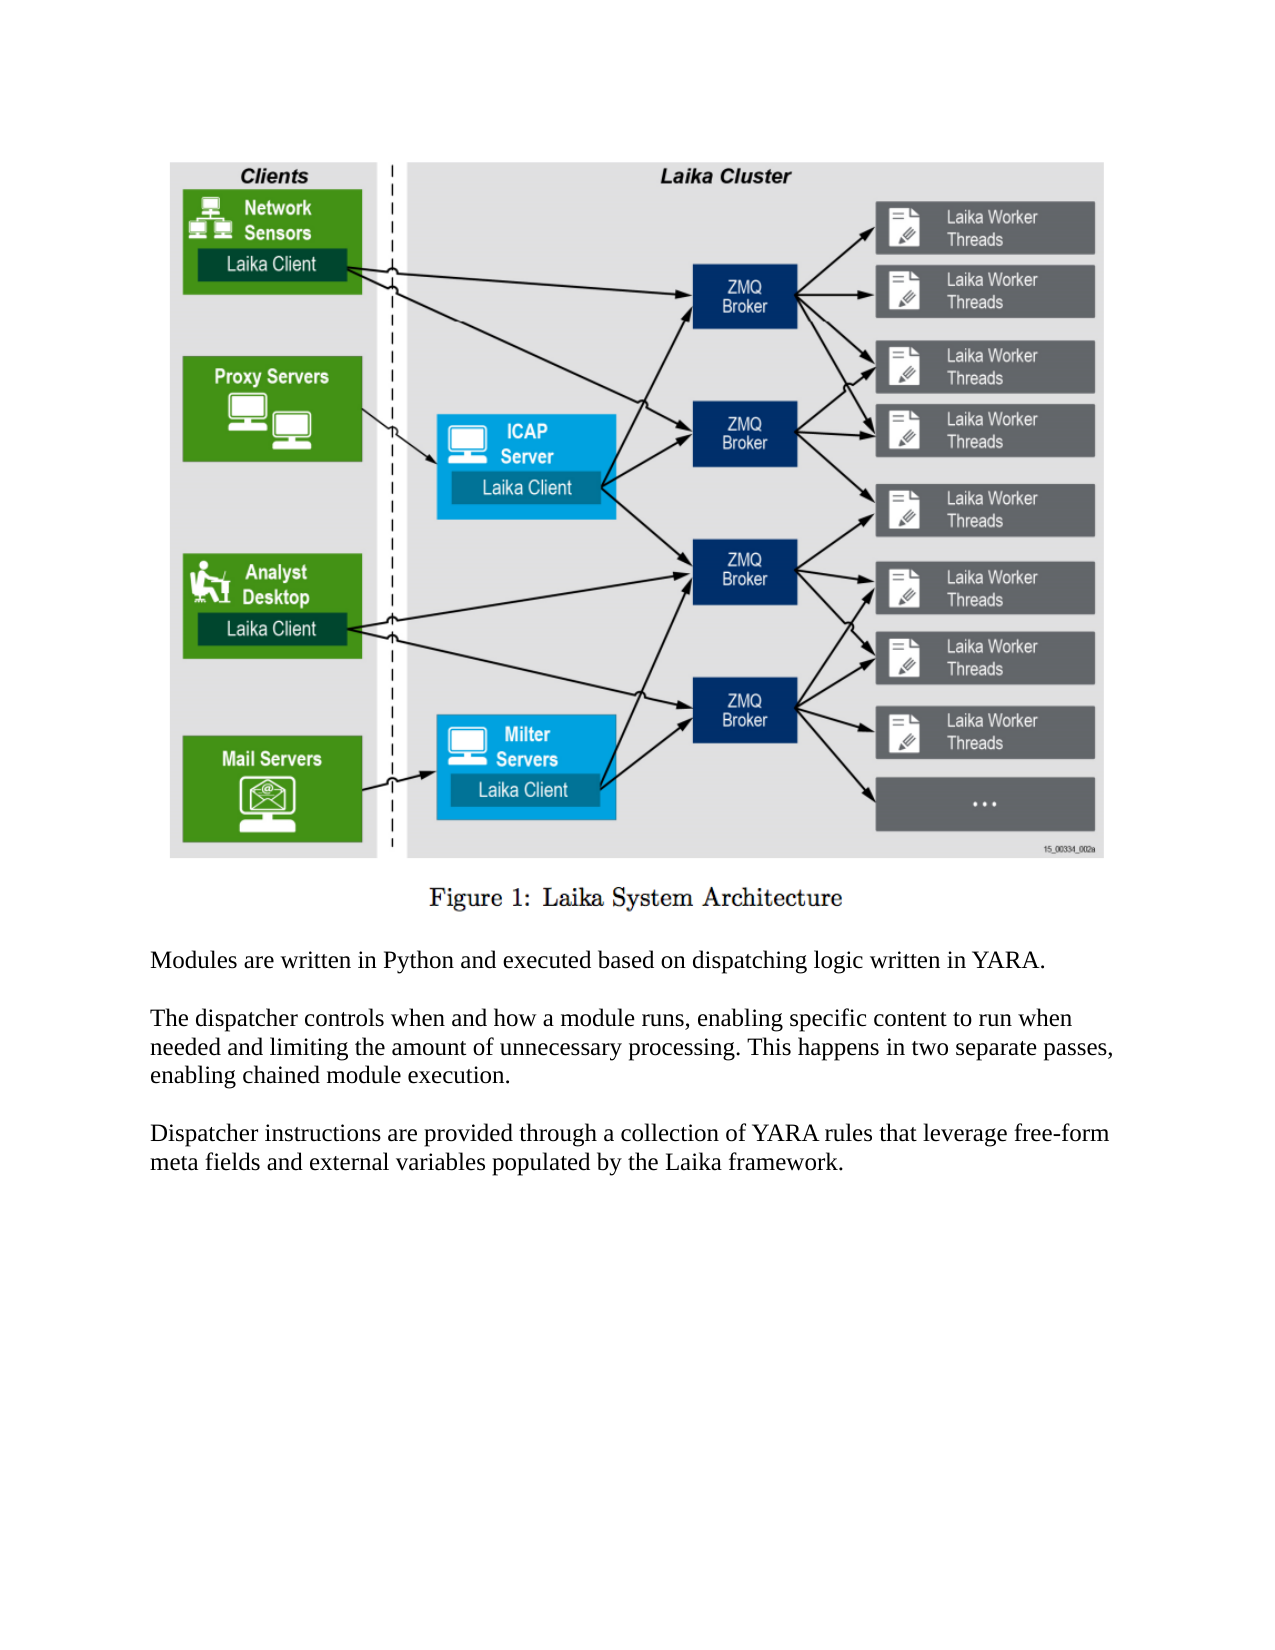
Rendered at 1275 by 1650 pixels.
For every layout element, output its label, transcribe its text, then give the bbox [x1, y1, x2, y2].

picture [150, 150, 1125, 916]
text Modules are written in Python and executed based on dispatching logic written in YARA. [150, 945, 1125, 974]
text Dispatcher instructions are provided through a collection of YARA rules that leverage free-form meta fields and external variables populated by the Laika framework. [150, 1118, 1125, 1175]
text The dispatcher controls when and how a module runs, enabling specific content to run when needed and limiting the amount of unnecessary processing. This happens in two separate passes, enabling chained module execution. [150, 1003, 1125, 1089]
